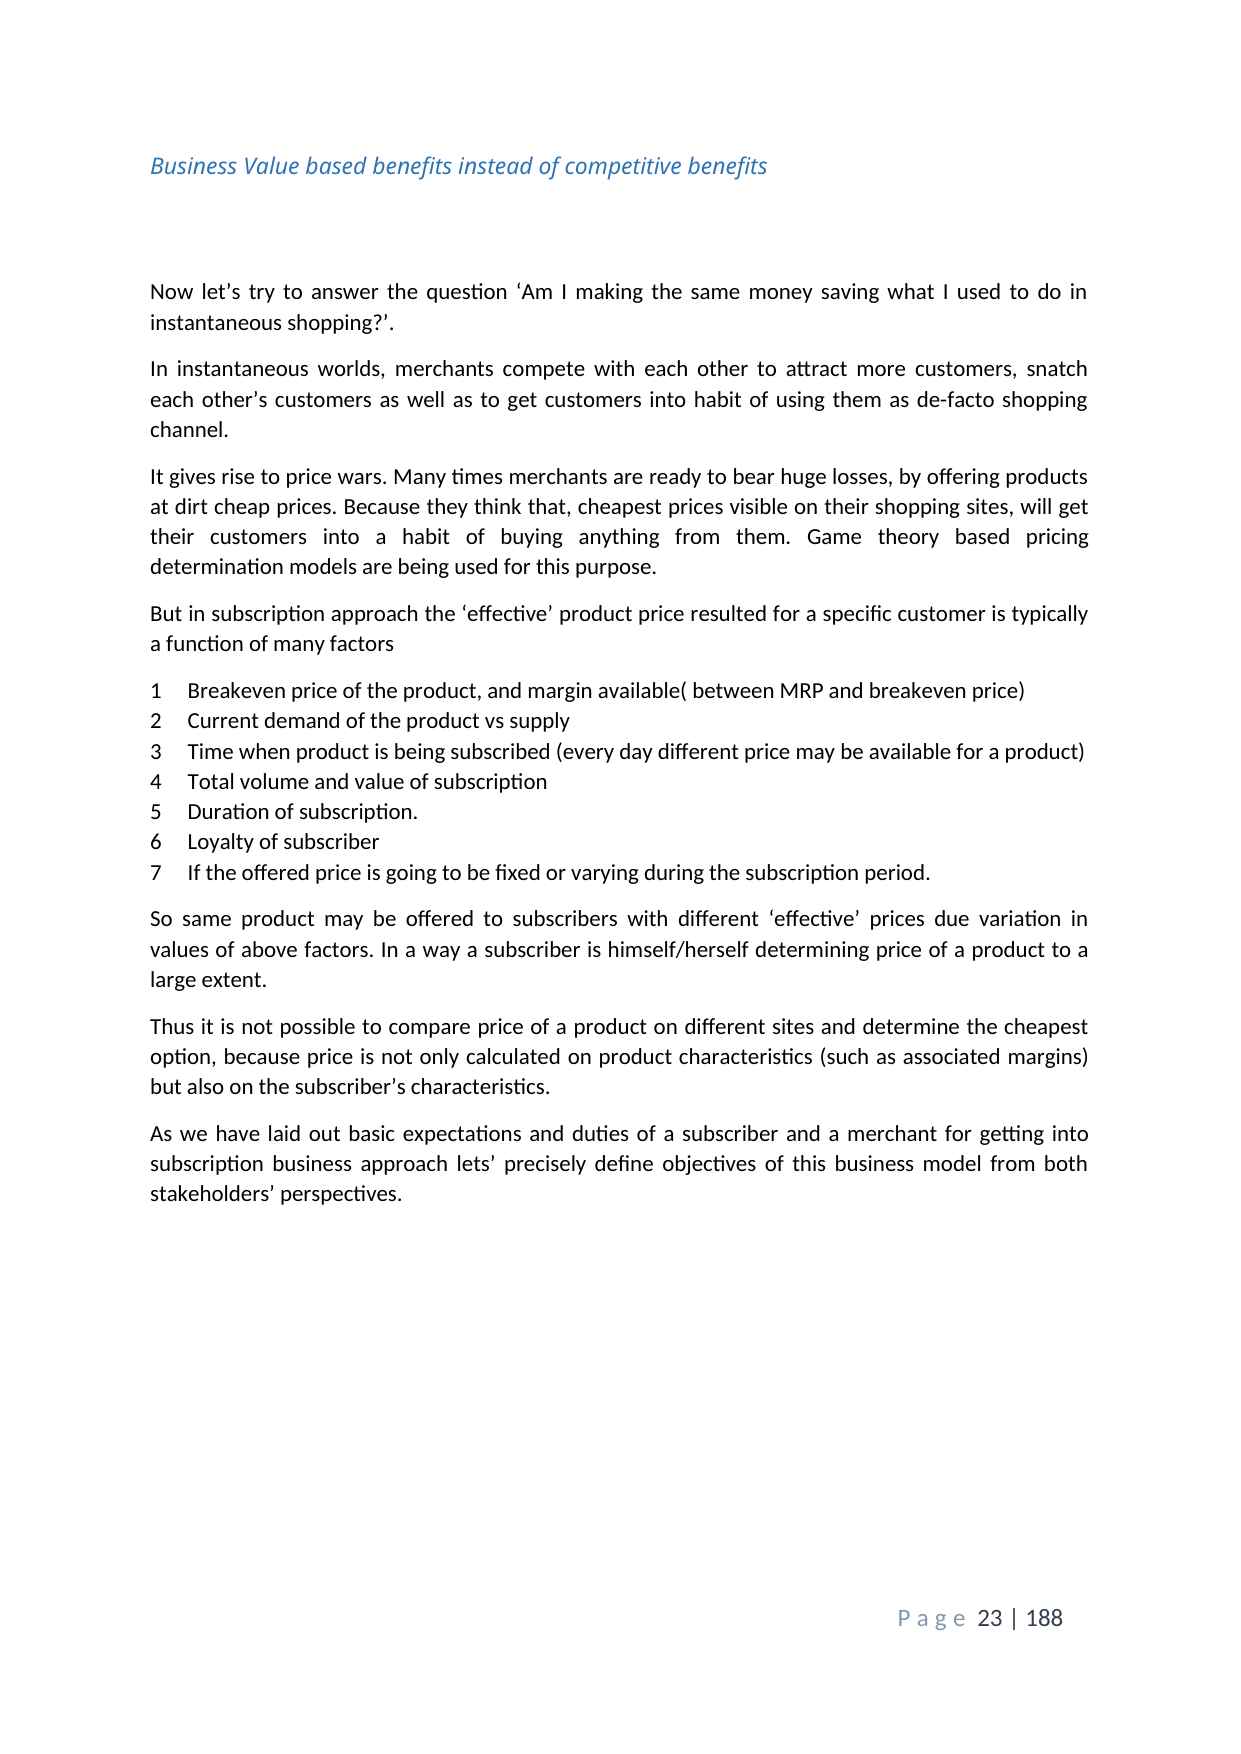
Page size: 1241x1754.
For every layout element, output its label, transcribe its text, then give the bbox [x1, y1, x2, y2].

list Time when product is being subscribed (every day different price may be available for a product) [150, 737, 1090, 765]
text It gives rise to price wars. Many times merchants are ready to bear huge losses, by offering products at dirt cheap prices. Because they think that, cheapest prices visible on their shopping sites, will get their customers into a habit of buying anything from them. Game theory based pricing determination models are being used for this purpose. [150, 462, 1090, 581]
list If the offered price is going to be fixed or varying during the subscription period. [150, 858, 1090, 886]
text In instantaneous worlds, merchants compete with each other to attract more customers, snatch each other’s customers as well as to get customers into habit of using them as de-facto shopping channel. [150, 354, 1090, 443]
list Breakeven price of the product, and margin available( between MRP and breakeven price) [150, 676, 1090, 704]
text Thus it is not possible to compare price of a product on different sites and determine the cheapest option, because price is not only calculated on product characteristics (such as associated margins) but also on the subscriber’s characteristics. [150, 1012, 1090, 1100]
text Now let’s try to answer the question ‘Am I making the same money saving what I used to do in instantaneous shopping?’. [150, 277, 1090, 336]
text So same product may be offered to subscribers with different ‘effective’ prices due variation in values of above factors. In a way a subscriber is himself/herself determining price of a product to a large extent. [150, 904, 1090, 993]
subtitle Business Value based benefits instead of competitive benefits [150, 150, 1090, 181]
list Total volume and value of subscription [150, 767, 1090, 795]
text As we have laid out basic expectations and duties of a subscriber and a merchant for getting into subscription business approach lets’ precisely define objectives of this business model from both stakeholders’ perspectives. [150, 1119, 1090, 1208]
list Duration of subscription. [150, 797, 1090, 825]
list Loyalty of subscriber [150, 827, 1090, 856]
list Current demand of the product vs supply [150, 707, 1090, 735]
text But in subscription approach the ‘effective’ product price resulted for a specific customer is typically a function of many factors [150, 599, 1090, 658]
